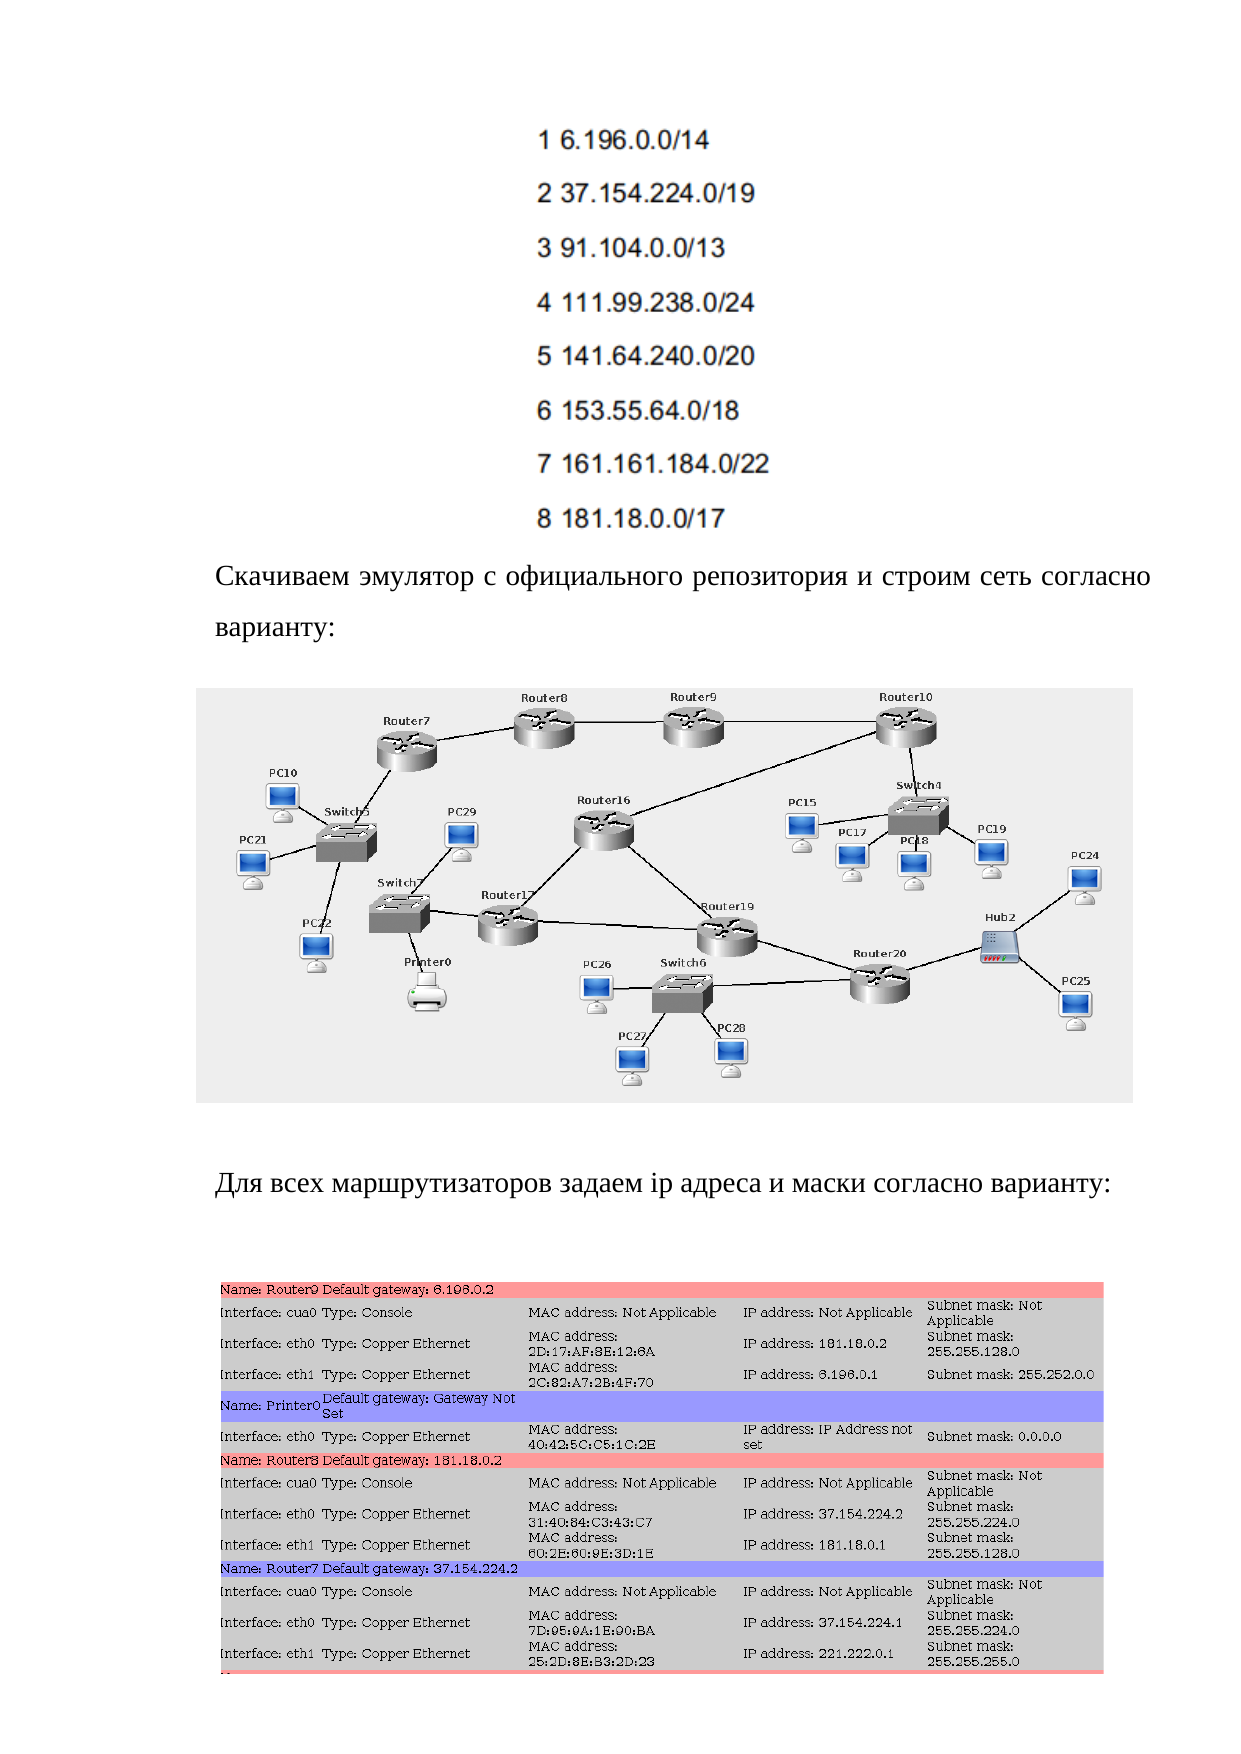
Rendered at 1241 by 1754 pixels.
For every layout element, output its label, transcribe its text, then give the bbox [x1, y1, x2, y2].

picture [512, 118, 817, 542]
picture [196, 688, 1133, 1103]
text Для всех маршрутизаторов задаем ip адреса и маски согласно варианту: [215, 688, 1152, 1198]
text Скачиваем эмулятор с официального репозитория и строим сеть согласно варианту: [215, 118, 1152, 642]
picture [221, 1282, 1104, 1674]
